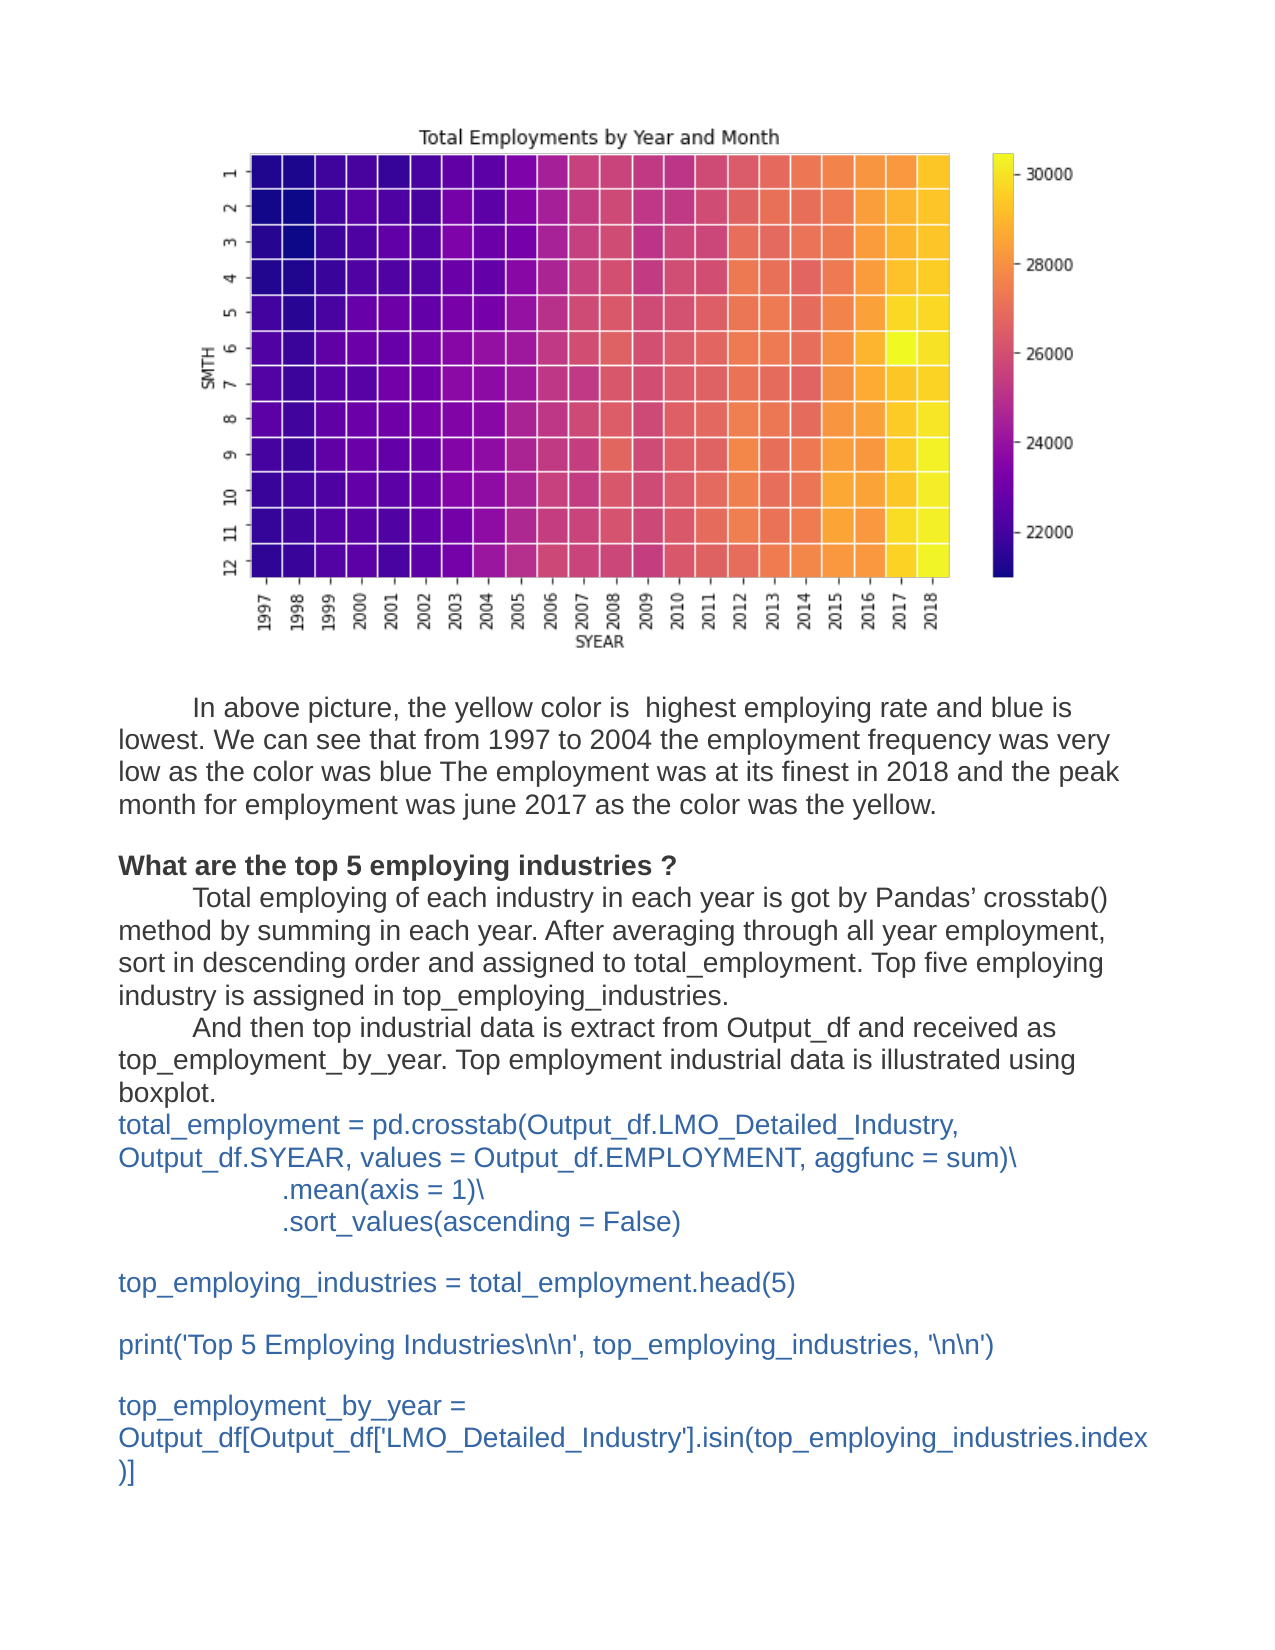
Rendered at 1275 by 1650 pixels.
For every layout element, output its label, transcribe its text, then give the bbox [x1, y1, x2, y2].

text top_employing_industries = total_employment.head(5) [118, 1266, 1157, 1299]
text What are the top 5 employing industries ? [118, 849, 1157, 881]
picture [191, 118, 1084, 662]
text And then top industrial data is extract from Output_df and received as top_employment_by_year. Top employment industrial data is illustrated using boxplot. [118, 1011, 1157, 1108]
text .sort_values(ascending = False) [118, 1205, 1157, 1238]
text total_employment = pd.crosstab(Output_df.LMO_Detailed_Industry, Output_df.SYEAR, values = Output_df.EMPLOYMENT, aggfunc = sum)\ [118, 1108, 1157, 1173]
text top_employment_by_year = Output_df[Output_df['LMO_Detailed_Industry'].isin(top_employing_industries.index)] [118, 1389, 1157, 1486]
text .mean(axis = 1)\ [118, 1173, 1157, 1205]
text In above picture, the yellow color is highest employing rate and blue is lowest. We can see that from 1997 to 2004 the employment frequency was very low as the color was blue The employment was at its finest in 2018 and the peak month for employment was june 2017 as the color was the yellow. [118, 691, 1157, 820]
text Total employing of each industry in each year is got by Pandas’ crosstab() method by summing in each year. After averaging through all year employment, sort in descending order and assigned to total_employment. Top five employing industry is assigned in top_employing_industries. [118, 881, 1157, 1011]
text print('Top 5 Employing Industries\n\n', top_employing_industries, '\n\n') [118, 1328, 1157, 1360]
